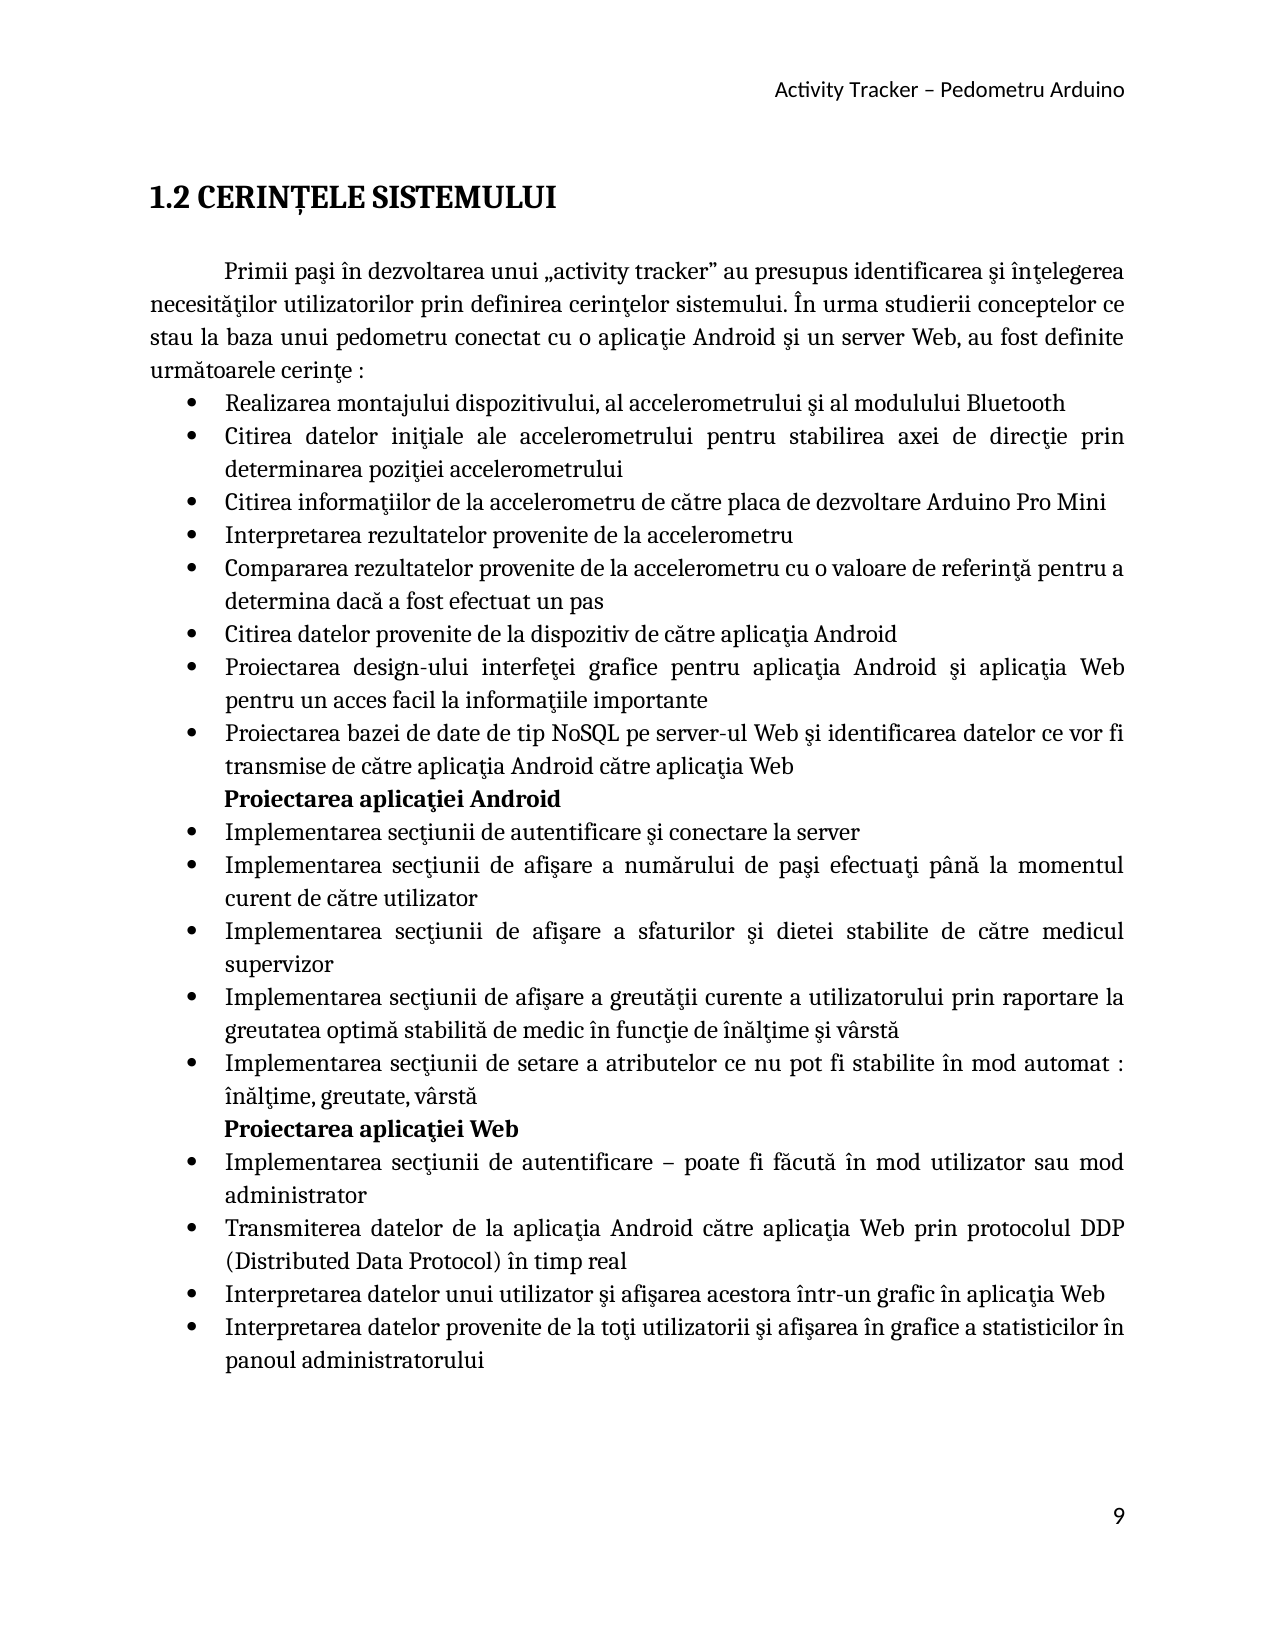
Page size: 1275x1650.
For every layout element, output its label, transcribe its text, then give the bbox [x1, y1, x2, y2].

text Primii paşi în dezvoltarea unui „activity tracker” au presupus identificarea şi înţelegerea necesităţilor utilizatorilor prin definirea cerinţelor sistemului. În urma studierii conceptelor ce stau la baza unui pedometru conectat cu o aplicaţie Android şi un server Web, au fost definite următoarele cerinţe : [150, 256, 1125, 384]
list Proiectarea bazei de date de tip NoSQL pe server-ul Web şi identificarea datelor ce vor fi transmise de către aplicaţia Android către aplicaţia Web [187, 719, 1125, 781]
text Proiectarea aplicaţiei Web [150, 1115, 1125, 1144]
list Implementarea secţiunii de autentificare şi conectare la server [187, 818, 1125, 847]
list Implementarea secţiunii de afişare a sfaturilor şi dietei stabilite de către medicul supervizor [187, 917, 1125, 979]
list Implementarea secţiunii de setare a atributelor ce nu pot fi stabilite în mod automat : înălţime, greutate, vârstă [187, 1049, 1125, 1111]
text Proiectarea aplicaţiei Android [150, 785, 1125, 814]
list Interpretarea datelor unui utilizator şi afişarea acestora într-un grafic în aplicaţia Web [187, 1280, 1125, 1309]
list Transmiterea datelor de la aplicaţia Android către aplicaţia Web prin protocolul DDP (Distributed Data Protocol) în timp real [187, 1214, 1125, 1276]
list Realizarea montajului dispozitivului, al accelerometrului şi al modulului Bluetooth [187, 389, 1125, 417]
list Citirea informaţiilor de la accelerometru de către placa de dezvoltare Arduino Pro Mini [187, 488, 1125, 517]
list Implementarea secţiunii de afişare a numărului de paşi efectuaţi până la momentul curent de către utilizator [187, 851, 1125, 913]
list Citirea datelor iniţiale ale accelerometrului pentru stabilirea axei de direcţie prin determinarea poziţiei accelerometrului [187, 422, 1125, 483]
list Citirea datelor provenite de la dispozitiv de către aplicaţia Android [187, 620, 1125, 649]
list Compararea rezultatelor provenite de la accelerometru cu o valoare de referinţă pentru a determina dacă a fost efectuat un pas [187, 554, 1125, 616]
list Interpretarea datelor provenite de la toţi utilizatorii şi afişarea în grafice a statisticilor în panoul administratorului [187, 1313, 1125, 1375]
list Implementarea secţiunii de afişare a greutăţii curente a utilizatorului prin raportare la greutatea optimă stabilită de medic în funcţie de înălţime şi vârstă [187, 983, 1125, 1045]
list Proiectarea design-ului interfeţei grafice pentru aplicaţia Android şi aplicaţia Web pentru un acces facil la informaţiile importante [187, 653, 1125, 715]
text 1.2 CERINȚELE SISTEMULUI [150, 179, 1125, 217]
list Implementarea secţiunii de autentificare – poate fi făcută în mod utilizator sau mod administrator [187, 1148, 1125, 1210]
list Interpretarea rezultatelor provenite de la accelerometru [187, 521, 1125, 549]
